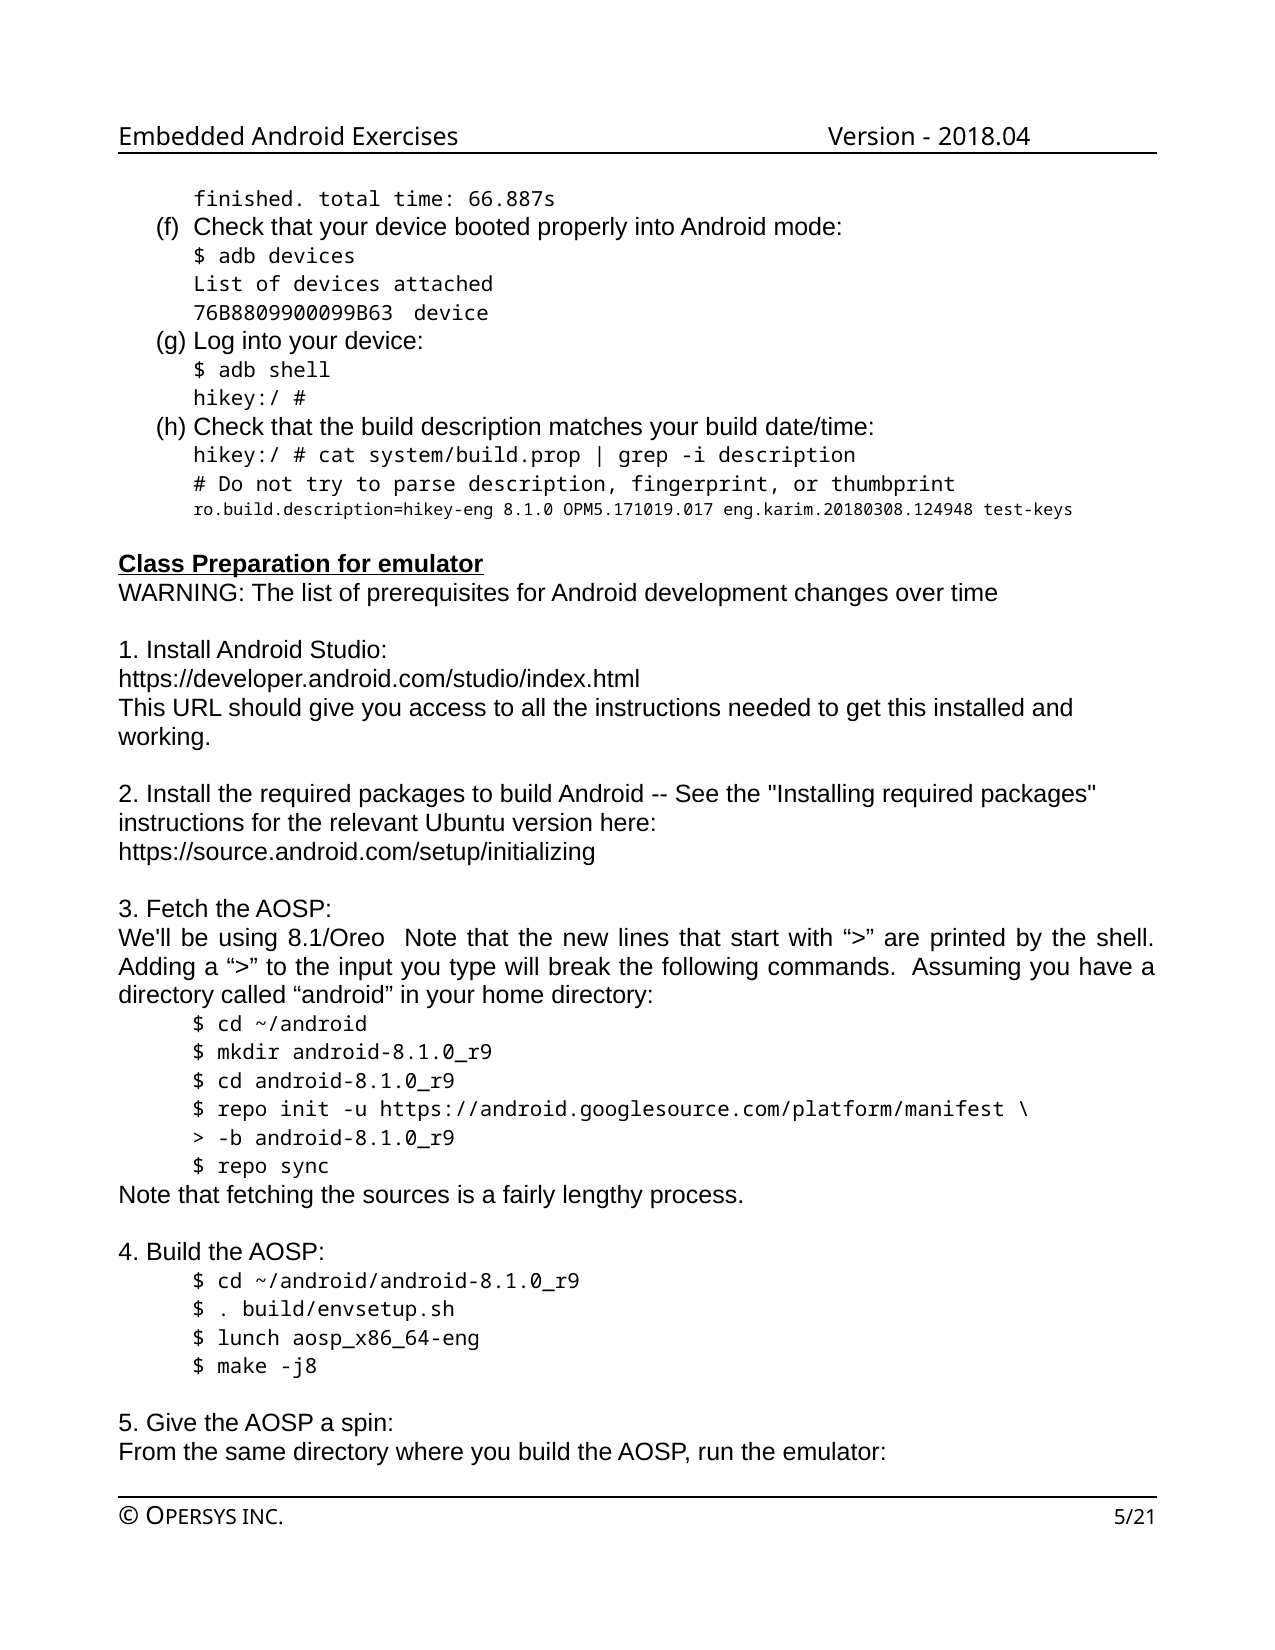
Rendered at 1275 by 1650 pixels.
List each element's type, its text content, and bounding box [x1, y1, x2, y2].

list List of devices attached [156, 269, 1157, 298]
text $ cd ~/android [192, 1009, 1157, 1037]
text $ lunch aosp_x86_64-eng [192, 1323, 1157, 1351]
text This URL should give you access to all the instructions needed to get this installed and working. [118, 693, 1157, 750]
list ro.build.description=hikey-eng 8.1.0 OPM5.171019.017 eng.karim.20180308.124948 test-keys [156, 497, 1157, 520]
list Check that the build description matches your build date/time: [156, 412, 1157, 441]
list 76B8809900099B63 device [156, 298, 1157, 326]
text 1. Install Android Studio: [118, 635, 1157, 664]
text $ . build/envsetup.sh [192, 1294, 1157, 1323]
text 5. Give the AOSP a spin: [118, 1408, 1157, 1437]
list # Do not try to parse description, fingerprint, or thumbprint [156, 469, 1157, 497]
text $ cd ~/android/android-8.1.0_r9 [192, 1266, 1157, 1294]
text WARNING: The list of prerequisites for Android development changes over time [118, 578, 1157, 606]
list hikey:/ # cat system/build.prop | grep -i description [156, 441, 1157, 469]
text https://source.android.com/setup/initializing [118, 836, 1157, 865]
text https://developer.android.com/studio/index.html [118, 664, 1157, 693]
text $ make -j8 [192, 1351, 1157, 1379]
text Class Preparation for emulator [118, 549, 1157, 578]
text $ cd android-8.1.0_r9 [192, 1066, 1157, 1094]
text We'll be using 8.1/Oreo Note that the new lines that start with “>” are printed by the shell. Adding a “>” to the input you type will break the following commands. Assuming you have a directory called “android” in your home directory: [118, 923, 1157, 1009]
list Log into your device: [156, 326, 1157, 355]
text Note that fetching the sources is a fairly lengthy process. [118, 1179, 1157, 1208]
text From the same directory where you build the AOSP, run the emulator: [118, 1437, 1157, 1466]
list finished. total time: 66.887s [156, 184, 1157, 212]
text $ repo init -u https://android.googlesource.com/platform/manifest \ [192, 1094, 1157, 1123]
list hikey:/ # [156, 383, 1157, 412]
text > -b android-8.1.0_r9 [192, 1123, 1157, 1151]
list Check that your device booted properly into Android mode: [156, 212, 1157, 241]
text $ repo sync [192, 1151, 1157, 1179]
list $ adb devices [156, 241, 1157, 269]
text $ mkdir android-8.1.0_r9 [192, 1037, 1157, 1066]
list $ adb shell [156, 355, 1157, 383]
text 4. Build the AOSP: [118, 1237, 1157, 1266]
text 2. Install the required packages to build Android -- See the "Installing required packages" instructions for the relevant Ubuntu version here: [118, 779, 1157, 836]
text 3. Fetch the AOSP: [118, 894, 1157, 923]
